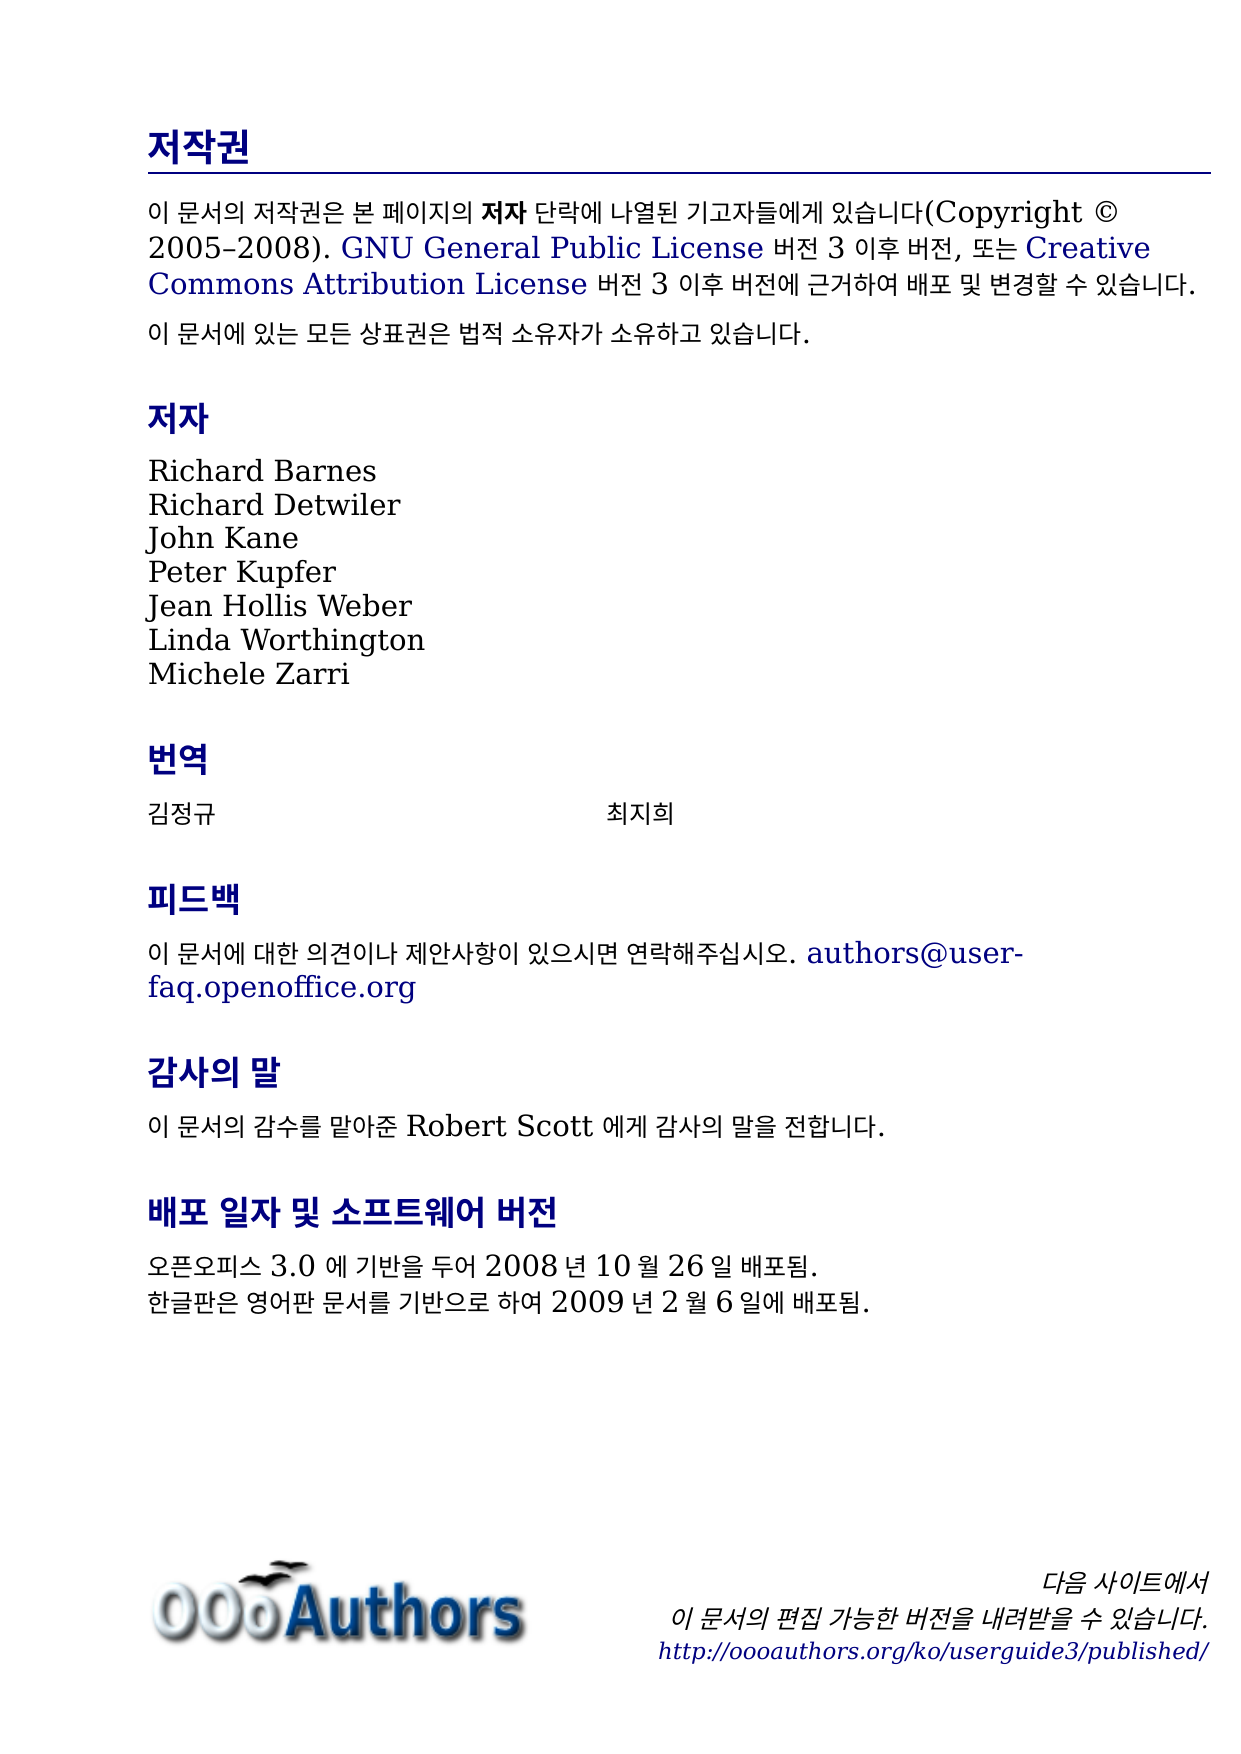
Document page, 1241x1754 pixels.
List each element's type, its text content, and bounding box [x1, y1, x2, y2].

text 번역 [148, 734, 1211, 782]
text 피드백 [148, 873, 1211, 922]
text 이 문서의 저작권은 본 페이지의 저자 단락에 나열된 기고자들에게 있습니다(Copyright © 2005–2008). GNU General Public License 버전 3 이후 버전, 또는 Creative Commons Attribution License 버전 3 이후 버전에 근거하여 배포 및 변경할 수 있습니다. [148, 193, 1211, 302]
text 이 문서에 대한 의견이나 제안사항이 있으시면 연락해주십시오. authors@user-faq.openoffice.org [148, 934, 1211, 1004]
subtitle 저작권 [148, 118, 1211, 172]
text 김정규 최지희 [148, 795, 1211, 831]
text 이 문서에 있는 모든 상표권은 법적 소유자가 소유하고 있습니다. [148, 314, 1211, 351]
text 저자 [148, 393, 1211, 442]
picture [148, 1554, 533, 1651]
text 이 문서의 감수를 맡아준 Robert Scott 에게 감사의 말을 전합니다. [148, 1108, 1211, 1144]
text Richard Barnes Richard Detwiler John Kane Peter Kupfer Jean Hollis Weber Linda Worthington Michele Zarri [148, 454, 1211, 692]
text 오픈오피스 3.0 에 기반을 두어 2008년 10월 26일 배포됨. 한글판은 영어판 문서를 기반으로 하여 2009년 2월 6일에 배포됨. [148, 1247, 1211, 1320]
text 배포 일자 및 소프트웨어 버전 [148, 1186, 1211, 1235]
text 감사의 말 [148, 1047, 1211, 1095]
